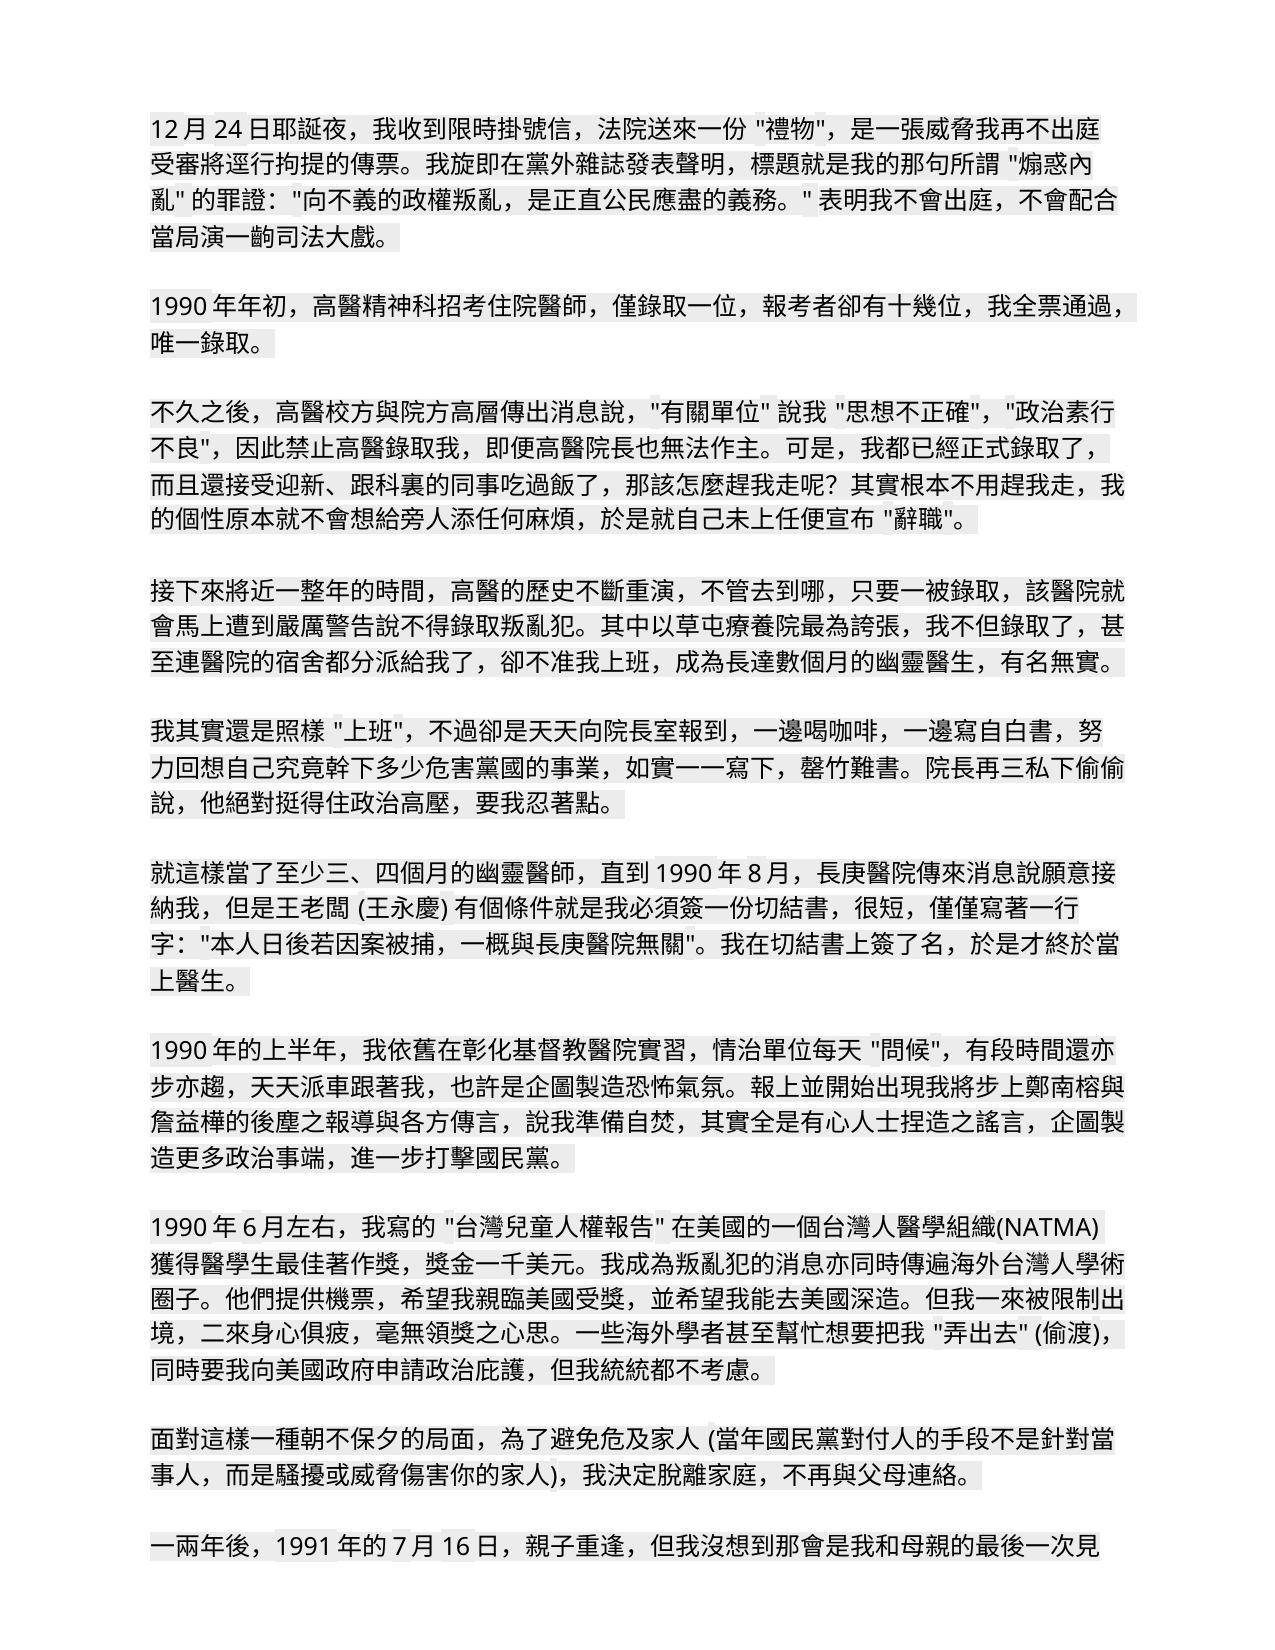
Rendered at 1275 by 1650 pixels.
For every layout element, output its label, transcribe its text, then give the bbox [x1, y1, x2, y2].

text 唱點韓流的反調 (二) 陳真 2018. 12. 05. 八零年代末，多事之秋。李登輝為鞏固一己政權地位，瘋狂鎮壓異己。 1988年春天，我在高醫小兒科見習，目睹許多小孩因為家長付不起醫療費用而致死或致殘。當時我負責照護的一位重症小病人，便是因此而放棄治療，辦理自動出院。其他有些小病人，所需醫療費用更是僅僅數萬元，卻仍因為家長無力負擔而失明或死亡或終身殘障。 1988年夏天，我在依舊身無分文、餓得骨瘦如柴的艱鉅情況下，仍然跑遍許多地方(例如雛妓最多的花蓮秀林鄉) 以及機構與圖書館，著手寫作台灣兒童人權報告。 1988年的年底那一天 (12月31日)，我的朋友潘建二等人，在嘉義市中心成功拉倒羞辱原住民的吳鳳銅像，碎裂一地，旋即遭到警方逮捕與毆打並起訴。黨外群眾憤慨，一時之間，蔣介石的銅像亦岌岌可危。當時高雄市記得是三多路一帶，有個蔣介石騎馬的巨大銅像，豎立大馬路市中心，警方必須全天候派人保護，抗議者眾，防不勝防，一度更是考慮在銅像四周架起電網。 1989年1月或2月的某一天，我跟劉峰松來到時代雜誌社，探望正準備自囚、抗拒拘提的鄭南榕。鄭南榕比著一刀切的手勢說："國民黨過去任意抓人、殺人，但是到了我鄭南榕這裏，這一切就必須停止！" 3月29日，我成立台灣第一個兒童福利團體，成員兩百多人，包括楊秋興、戴振耀、李慶雄等等。 4月4日兒童節那一天，我發動一場史無前例的示威遊行，擔任總指揮，從文化中心走到高雄市政府，要求 "開辦重症兒童免費醫療"。參加者約50人，大多老幼婦孺，鎮暴警察卻來了兩百多個，甚至荷槍實彈，沿路跟隨，天橋與高樓更是滿佈情治人員，一路蒐證；事前事後，警方與情治單位對我及家人威脅利誘，恐嚇騷擾不斷。 4月7日，鄭南榕自焚。兩天後，我跟陳菊來到鄭南榕的家，探望鄭南榕的太太葉菊蘭與女兒鄭竹梅。 5月 19日，鄭南榕出殯。我就站在離棺木不遠處。在我身邊有位女子，戴著斗笠，一語不發。送葬隊伍準備出發之際，她突然轉過頭來，我一看，嚇一跳，原來是陳婉真，當年黑名單成功闖關回台的第一人。 隊伍行經總統府時，原本與我走在一起的好朋友詹益樺，突然把手上的旗幟等物品交給旁邊的宣傳車，低頭獨自快步走向總統府前滿地的鐵蒺藜。一兩分鐘後，群眾大亂，阿樺自焚，我和戴振耀等人趕緊送他去醫院，我並隨手撿起他自焚用的千輝牌打火機。 送醫途中，我感覺到他已無氣息。是我和其他一位黨工，把他從擔架抬上病床。遺容安詳，後腦勺燒出的一個大血腫瞬間破掉，流了床上枕頭一大灘黑色的血。 處理完遺體安置，晚上，我又回到總統府前。為了避免國民黨栽贓，我把阿樺自焚的打火機放回現場地上。果然，當晚的新聞便指控是黨外群眾 "燒死" 詹益樺。帶隊的指揮之一陳永興，拿起麥克風說，他要公開警告 "躲在總統府裏面的李登輝"："有一天，台灣人將會再度回到這裏，踩平總統府"。 6月下旬，當時念高二的學姊因為刊載這篇兒童人權報告在校刊上，遭受退學。我則離開高醫，前往彰化基督教醫院實習。 當時，有海外學者把我的兒童人權報告摘要翻譯成英文，寄給UNICEF(聯合國兒童基金會)，被列為參考文件，並且在UNICEF的一篇報告中，因此把台灣和泰國並列為雛妓問題嚴重的地區之一。這些居然都成為我日後叛亂罪的罪證之一。 大約8月，民進黨決定突破台獨的言論禁忌，成立 "新國家連線" (不是1997年那一個 "新國家連線"，兩回事)，數十位立委參選人聯合以 "主張台獨" 或主張 "人民有主張台獨的言論自由" 做為共同政見。 依當年法律規定，唯有審查合格、正式登記的助選員才能在政見會上助講。而且，依規定，學生不得助選。但我當時的身份證工作欄 (現已無此一職業欄位) 並非註明 "學生"，而是私人公司 "業務員"，因此陰錯陽差成為具有學生身份的正式助選員，為新國家連線的彰化立委候選人楊文彬助選並幫他寫文宣。媒體對此特別加以報導。 我只上台助講了頂多三、四次，但每次上台，情治單位的幾台錄影機就會圍攏過來從多個角度蒐證，一一成為我日後的叛亂罪證。我在台上反覆訴說一個觀念："面對一個不義政權，叛亂是正直公民的一項義務"。 大約10月，國民黨的趙少康、李勝峰、郁慕明等人，一方面為對抗新國家連線，一方面有別於本土黑金之父李登輝，籌組成立 "新國民黨連線"，也就是新黨的前身；聲勢浩大，陸續加入的人很多，韓國瑜就是其中之一，而且驍勇善戰，甚至還曾動員群眾，對反蔣與反國民黨者施暴，是當年軍系立委中，政治戰鬥性最強者之一，逼人就範，行徑張揚跋扈。 大約10月，選舉結束，新國家連線多人當選。司法機關揚言以叛亂罪偵辦台獨主張者，但他不敢辦立委民代，卻辦起助選員來，一共10位遭受法辦，我便是其中之一。 案子後來只剩我和另一位黨工，拒絕出庭認罪。不久之後，那位黨工便遭到拘提與刑求，只剩我一人。據說那位當工人的黨工被刑求得很厲害，企圖讓我心生畏懼而乖乖出庭受審認罪。 11月20日，聯合國通過 "兒童權利公約"，翌年(1990年)生效。 12月24日耶誕夜，我收到限時掛號信，法院送來一份 "禮物"，是一張威脅我再不出庭受審將逕行拘提的傳票。我旋即在黨外雜誌發表聲明，標題就是我的那句所謂 "煽惑內亂" 的罪證："向不義的政權叛亂，是正直公民應盡的義務。" 表明我不會出庭，不會配合當局演一齣司法大戲。 1990年年初，高醫精神科招考住院醫師，僅錄取一位，報考者卻有十幾位，我全票通過，唯一錄取。 不久之後，高醫校方與院方高層傳出消息說，"有關單位" 說我 "思想不正確"，"政治素行不良"，因此禁止高醫錄取我，即便高醫院長也無法作主。可是，我都已經正式錄取了，而且還接受迎新、跟科裏的同事吃過飯了，那該怎麼趕我走呢？其實根本不用趕我走，我的個性原本就不會想給旁人添任何麻煩，於是就自己未上任便宣布 "辭職"。 接下來將近一整年的時間，高醫的歷史不斷重演，不管去到哪，只要一被錄取，該醫院就會馬上遭到嚴厲警告說不得錄取叛亂犯。其中以草屯療養院最為誇張，我不但錄取了，甚至連醫院的宿舍都分派給我了，卻不准我上班，成為長達數個月的幽靈醫生，有名無實。 我其實還是照樣 "上班"，不過卻是天天向院長室報到，一邊喝咖啡，一邊寫自白書，努力回想自己究竟幹下多少危害黨國的事業，如實一一寫下，罄竹難書。院長再三私下偷偷說，他絕對挺得住政治高壓，要我忍著點。 就這樣當了至少三、四個月的幽靈醫師，直到1990年8月，長庚醫院傳來消息說願意接納我，但是王老闆 (王永慶) 有個條件就是我必須簽一份切結書，很短，僅僅寫著一行字："本人日後若因案被捕，一概與長庚醫院無關"。我在切結書上簽了名，於是才終於當上醫生。 1990年的上半年，我依舊在彰化基督教醫院實習，情治單位每天 "問候"，有段時間還亦步亦趨，天天派車跟著我，也許是企圖製造恐怖氣氛。報上並開始出現我將步上鄭南榕與詹益樺的後塵之報導與各方傳言，說我準備自焚，其實全是有心人士捏造之謠言，企圖製造更多政治事端，進一步打擊國民黨。 1990年6月左右，我寫的 "台灣兒童人權報告" 在美國的一個台灣人醫學組織(NATMA) 獲得醫學生最佳著作獎，獎金一千美元。我成為叛亂犯的消息亦同時傳遍海外台灣人學術圈子。他們提供機票，希望我親臨美國受獎，並希望我能去美國深造。但我一來被限制出境，二來身心俱疲，毫無領獎之心思。一些海外學者甚至幫忙想要把我 "弄出去" (偷渡)，同時要我向美國政府申請政治庇護，但我統統都不考慮。 面對這樣一種朝不保夕的局面，為了避免危及家人 (當年國民黨對付人的手段不是針對當事人，而是騷擾或威脅傷害你的家人)，我決定脫離家庭，不再與父母連絡。 一兩年後，1991年的7月16日，親子重逢，但我沒想到那會是我和母親的最後一次見面。三天後的7月19日，迎接我的是母親冰冷的遺體，臉頰上一道深深的淚痕。 如果時光可以流轉，如果故事可以重寫，我該怎麼活，才能避開這些悲劇？母親的死，帶走我所有的明天。我一度打算自己結束生命，陪她走一趟黃泉路。 韓流當前，發大財，賺大錢，大家過好日子啦等等，這些我統統都舉雙手贊成，政治所求，無非如此。可我想說的是：這終究不是故事的全貌。當年囂張跋扈的韓國瑜，歷經多年滄桑，如今和藹可親，殺氣全無。至於所謂黨外同志，一個個變得權位薰心，貪婪無度，尤有甚者，大量國民黨最為卑劣的人渣幫兇，包括李登輝，搖身一變，竟然變成當今之所謂民主人士，一手掌控這個早已和過去沒有任何關係的民進黨。 這麼一長段 30多年的歷史，血淚斑斑，我貢獻了自己的一段青春以及日夜擔驚受怕的家人與生命，彷彿做為一種祭品，究竟是對或錯？究竟有無價值？歷史究竟是向前走或原地踏步？其實我也說不上來了。也許有一天，後世更有智慧的人們，才有可能清楚見證這一切。 [150, 75, 1125, 1562]
